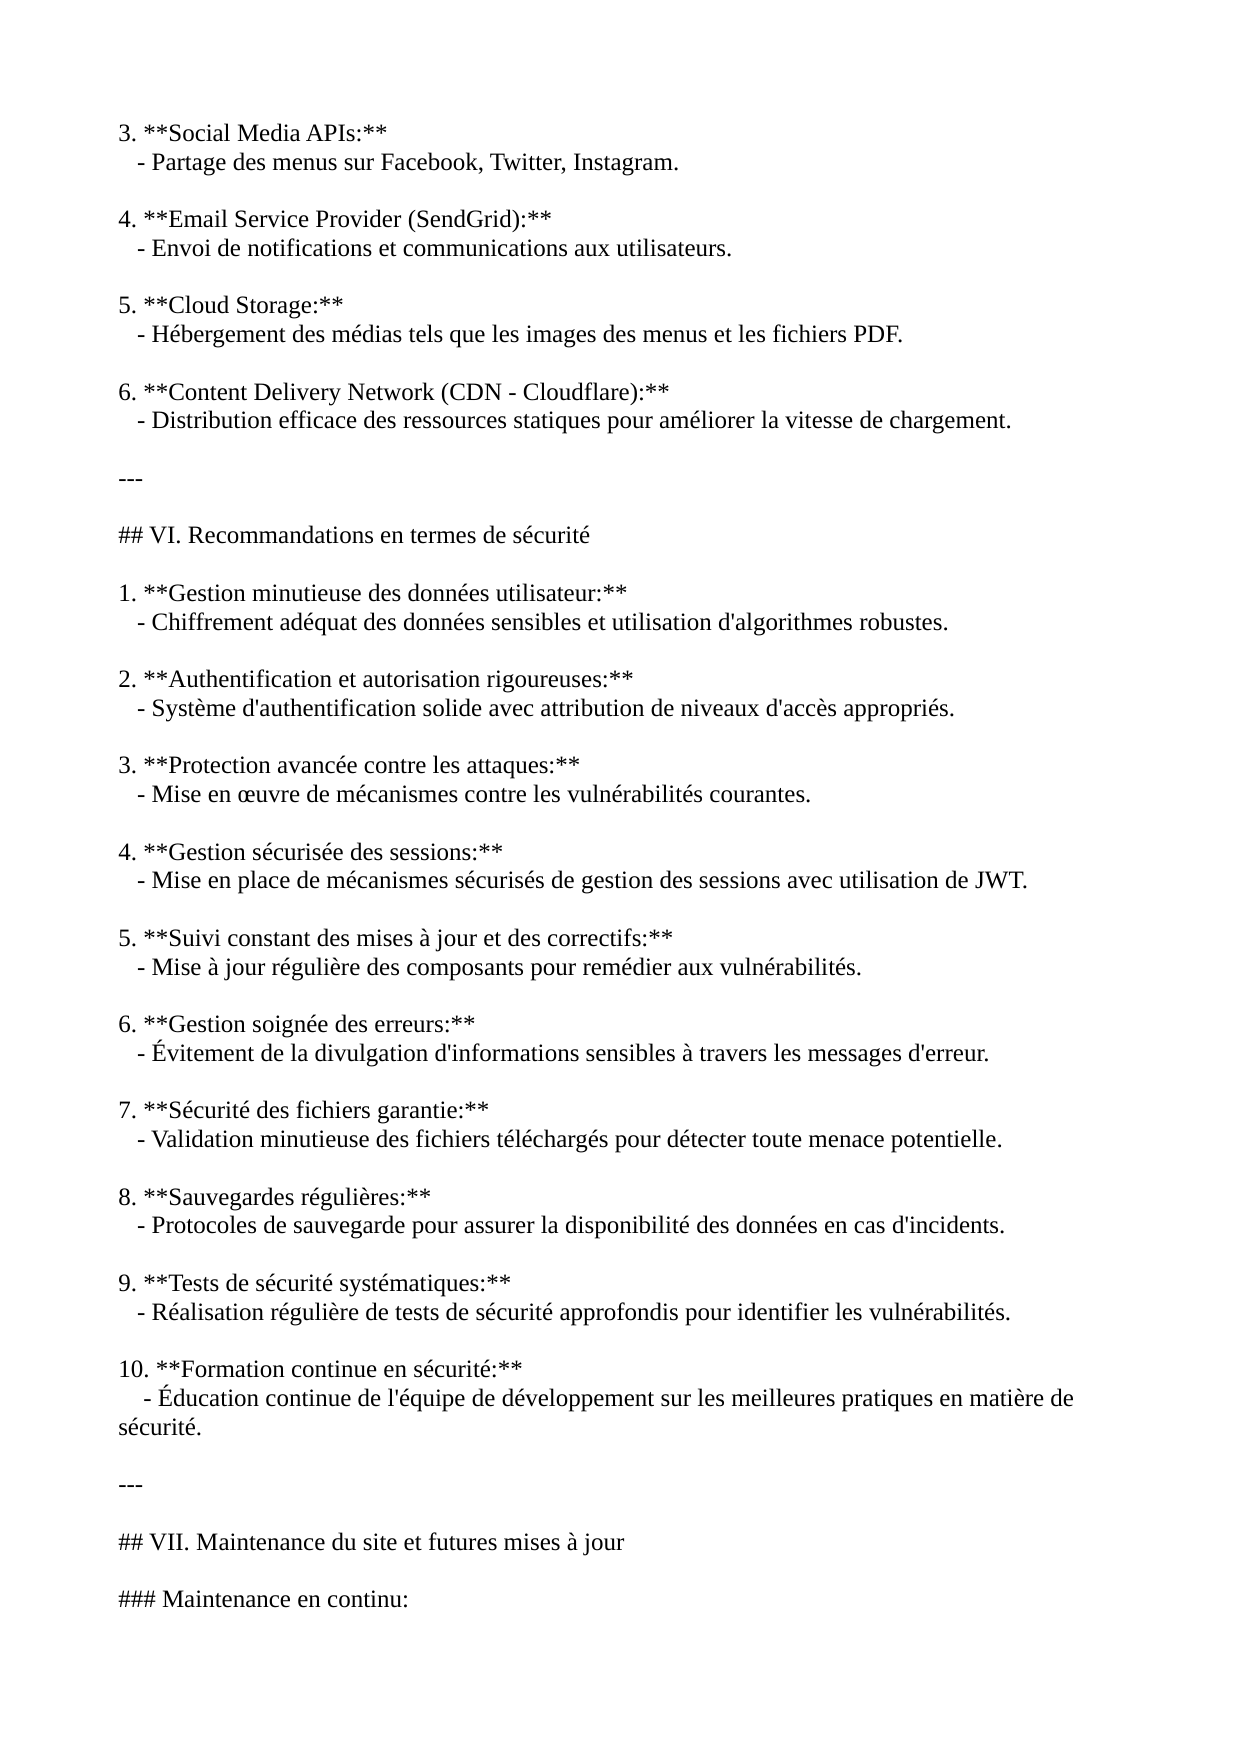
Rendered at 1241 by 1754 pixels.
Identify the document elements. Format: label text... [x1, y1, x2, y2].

text - Hébergement des médias tels que les images des menus et les fichiers PDF. [118, 319, 1122, 348]
text ### Maintenance en continu: [118, 1584, 1122, 1613]
text --- [118, 463, 1122, 492]
text - Distribution efficace des ressources statiques pour améliorer la vitesse de chargement. [118, 406, 1122, 434]
text ## VII. Maintenance du site et futures mises à jour [118, 1527, 1122, 1556]
text 1. **Gestion minutieuse des données utilisateur:** [118, 578, 1122, 607]
text - Réalisation régulière de tests de sécurité approfondis pour identifier les vulnérabilités. [118, 1297, 1122, 1326]
text 7. **Sécurité des fichiers garantie:** [118, 1096, 1122, 1124]
text - Mise à jour régulière des composants pour remédier aux vulnérabilités. [118, 952, 1122, 981]
text 4. **Email Service Provider (SendGrid):** [118, 204, 1122, 233]
text - Validation minutieuse des fichiers téléchargés pour détecter toute menace potentielle. [118, 1124, 1122, 1153]
text - Chiffrement adéquat des données sensibles et utilisation d'algorithmes robustes. [118, 607, 1122, 636]
text 4. **Gestion sécurisée des sessions:** [118, 837, 1122, 866]
text --- [118, 1469, 1122, 1498]
text 5. **Cloud Storage:** [118, 291, 1122, 319]
text 3. **Protection avancée contre les attaques:** [118, 751, 1122, 779]
text 3. **Social Media APIs:** [118, 118, 1122, 147]
text - Évitement de la divulgation d'informations sensibles à travers les messages d'erreur. [118, 1038, 1122, 1067]
text 10. **Formation continue en sécurité:** [118, 1354, 1122, 1383]
text - Mise en œuvre de mécanismes contre les vulnérabilités courantes. [118, 779, 1122, 808]
text - Mise en place de mécanismes sécurisés de gestion des sessions avec utilisation de JWT. [118, 866, 1122, 894]
text 6. **Content Delivery Network (CDN - Cloudflare):** [118, 377, 1122, 406]
text 2. **Authentification et autorisation rigoureuses:** [118, 664, 1122, 693]
text 6. **Gestion soignée des erreurs:** [118, 1009, 1122, 1038]
text - Éducation continue de l'équipe de développement sur les meilleures pratiques en matière de sécurité. [118, 1383, 1122, 1441]
text - Partage des menus sur Facebook, Twitter, Instagram. [118, 147, 1122, 176]
text 9. **Tests de sécurité systématiques:** [118, 1268, 1122, 1297]
text ## VI. Recommandations en termes de sécurité [118, 521, 1122, 549]
text - Envoi de notifications et communications aux utilisateurs. [118, 233, 1122, 262]
text - Protocoles de sauvegarde pour assurer la disponibilité des données en cas d'incidents. [118, 1211, 1122, 1239]
text 8. **Sauvegardes régulières:** [118, 1182, 1122, 1211]
text - Système d'authentification solide avec attribution de niveaux d'accès appropriés. [118, 693, 1122, 722]
text 5. **Suivi constant des mises à jour et des correctifs:** [118, 923, 1122, 952]
